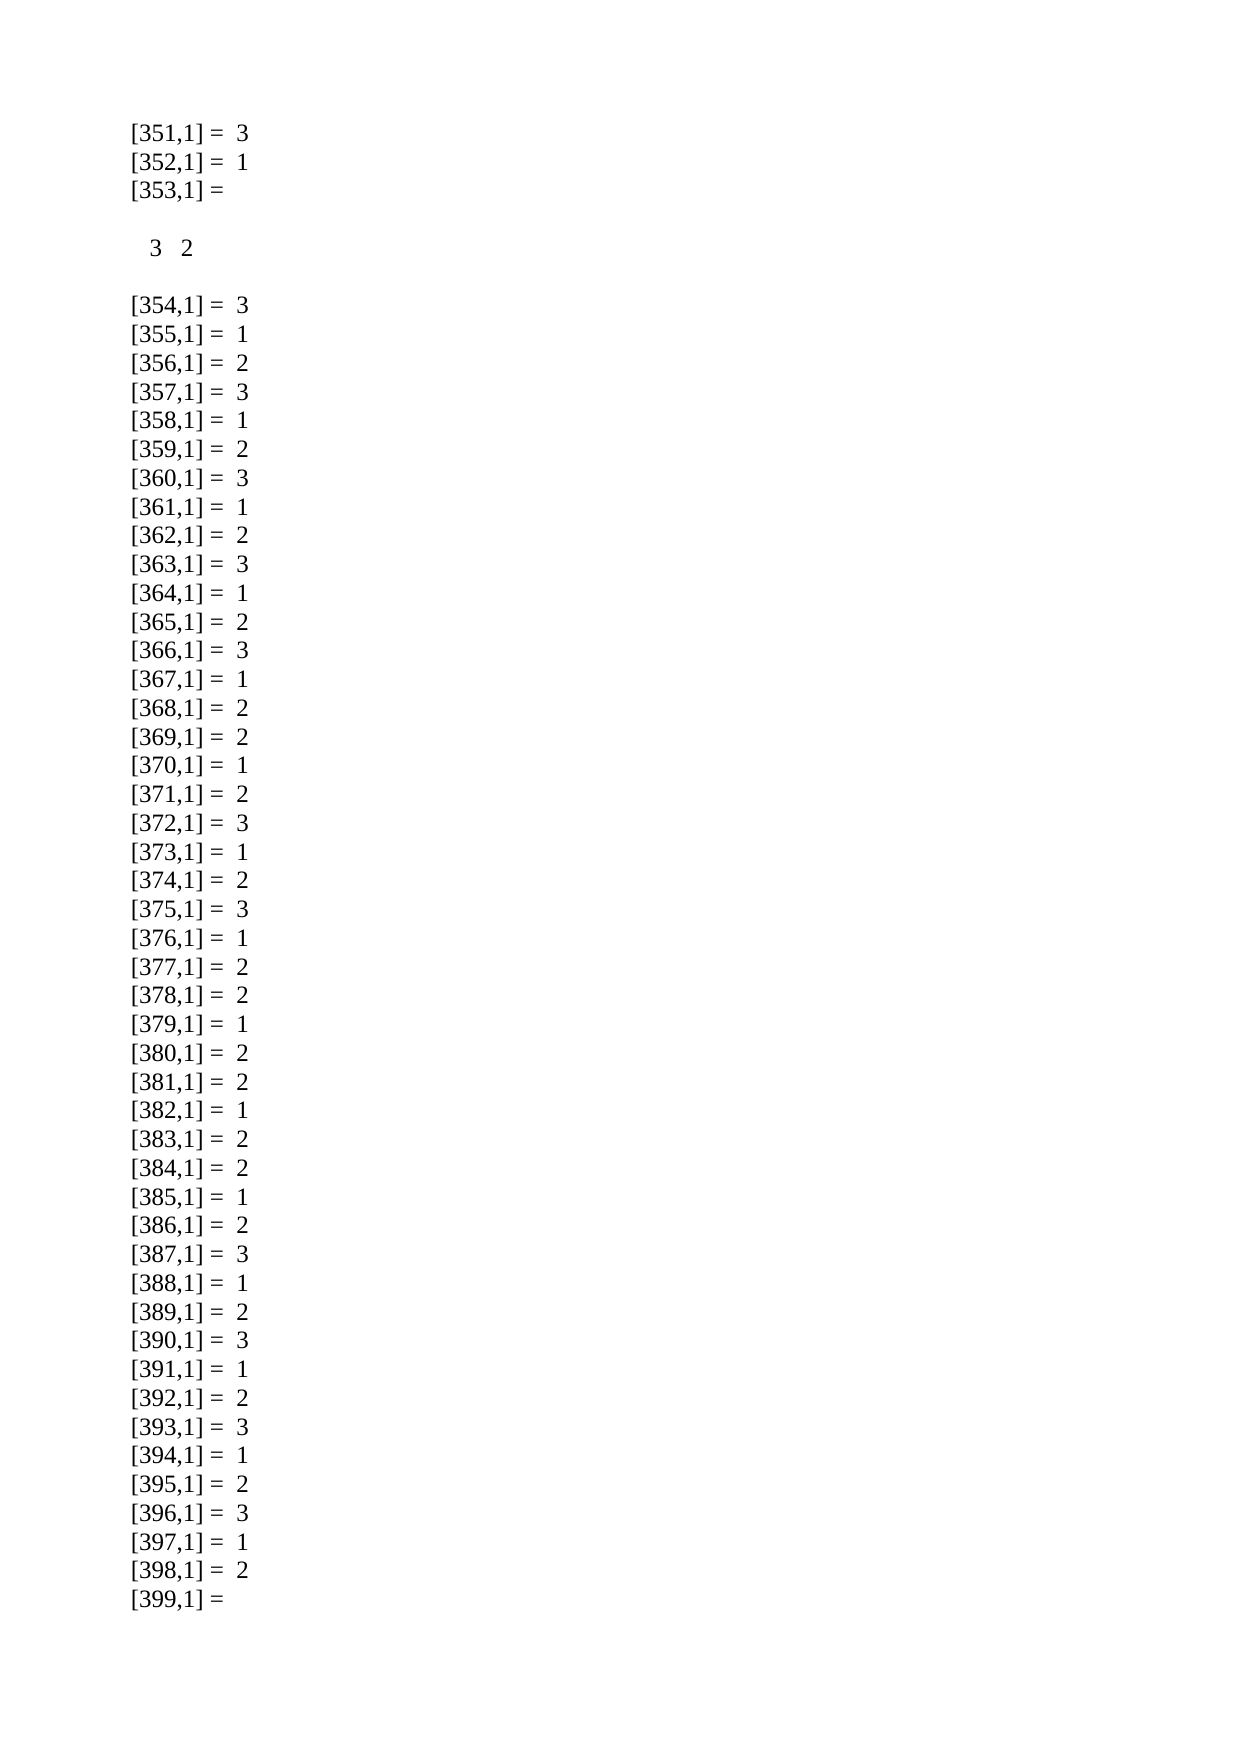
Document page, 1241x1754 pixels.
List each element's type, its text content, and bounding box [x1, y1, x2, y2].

text [371,1] = 2 [118, 779, 1122, 808]
text [351,1] = 3 [118, 118, 1122, 147]
text [363,1] = 3 [118, 549, 1122, 578]
text [399,1] = [118, 1584, 1122, 1613]
text [383,1] = 2 [118, 1124, 1122, 1153]
text [356,1] = 2 [118, 348, 1122, 377]
text [391,1] = 1 [118, 1354, 1122, 1383]
text [364,1] = 1 [118, 578, 1122, 607]
text [352,1] = 1 [118, 147, 1122, 176]
text [361,1] = 1 [118, 492, 1122, 521]
text [398,1] = 2 [118, 1556, 1122, 1584]
text [362,1] = 2 [118, 521, 1122, 549]
text [392,1] = 2 [118, 1383, 1122, 1412]
text [385,1] = 1 [118, 1182, 1122, 1211]
text [386,1] = 2 [118, 1211, 1122, 1239]
text [359,1] = 2 [118, 434, 1122, 463]
text [378,1] = 2 [118, 981, 1122, 1009]
text [395,1] = 2 [118, 1469, 1122, 1498]
text [381,1] = 2 [118, 1067, 1122, 1096]
text [384,1] = 2 [118, 1153, 1122, 1182]
text [374,1] = 2 [118, 866, 1122, 894]
text 3 2 [118, 233, 1122, 262]
text [370,1] = 1 [118, 751, 1122, 779]
text [393,1] = 3 [118, 1412, 1122, 1441]
text [365,1] = 2 [118, 607, 1122, 636]
text [375,1] = 3 [118, 894, 1122, 923]
text [367,1] = 1 [118, 664, 1122, 693]
text [389,1] = 2 [118, 1297, 1122, 1326]
text [357,1] = 3 [118, 377, 1122, 406]
text [358,1] = 1 [118, 406, 1122, 434]
text [355,1] = 1 [118, 319, 1122, 348]
text [372,1] = 3 [118, 808, 1122, 837]
text [373,1] = 1 [118, 837, 1122, 866]
text [382,1] = 1 [118, 1096, 1122, 1124]
text [380,1] = 2 [118, 1038, 1122, 1067]
text [396,1] = 3 [118, 1498, 1122, 1527]
text [369,1] = 2 [118, 722, 1122, 751]
text [366,1] = 3 [118, 636, 1122, 664]
text [368,1] = 2 [118, 693, 1122, 722]
text [387,1] = 3 [118, 1239, 1122, 1268]
text [377,1] = 2 [118, 952, 1122, 981]
text [354,1] = 3 [118, 291, 1122, 319]
text [353,1] = [118, 176, 1122, 204]
text [376,1] = 1 [118, 923, 1122, 952]
text [379,1] = 1 [118, 1009, 1122, 1038]
text [397,1] = 1 [118, 1527, 1122, 1556]
text [394,1] = 1 [118, 1441, 1122, 1469]
text [390,1] = 3 [118, 1326, 1122, 1354]
text [360,1] = 3 [118, 463, 1122, 492]
text [388,1] = 1 [118, 1268, 1122, 1297]
